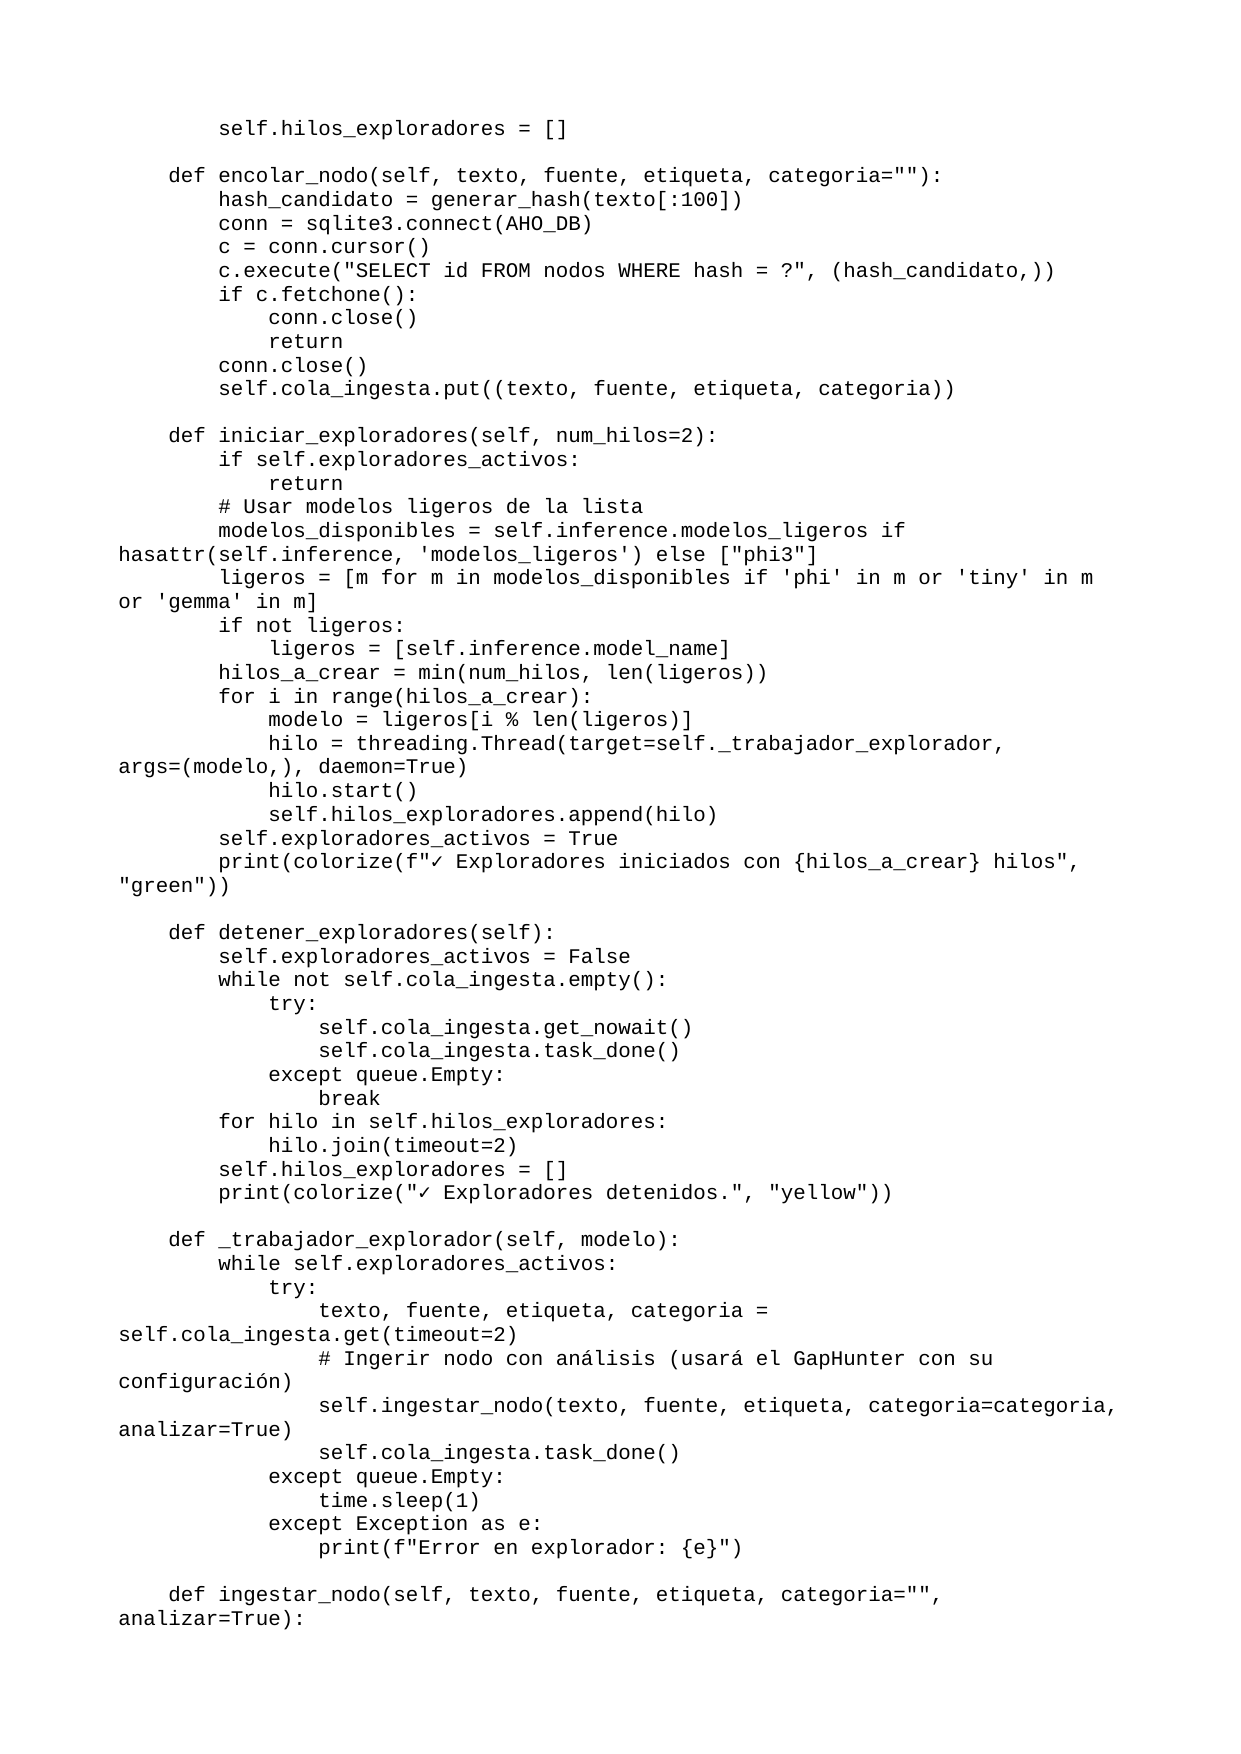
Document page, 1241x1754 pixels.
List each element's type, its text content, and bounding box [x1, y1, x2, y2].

text print(colorize("✓ Exploradores detenidos.", "yellow")) [118, 1182, 1122, 1206]
text print(f"Error en explorador: {e}") [118, 1537, 1122, 1561]
text self.cola_ingesta.get_nowait() [118, 1017, 1122, 1040]
text for hilo in self.hilos_exploradores: [118, 1111, 1122, 1135]
text def _trabajador_explorador(self, modelo): [118, 1229, 1122, 1253]
text self.hilos_exploradores.append(hilo) [118, 804, 1122, 827]
text self.hilos_exploradores = [] [118, 1158, 1122, 1182]
text self.cola_ingesta.task_done() [118, 1442, 1122, 1466]
text for i in range(hilos_a_crear): [118, 686, 1122, 709]
text def encolar_nodo(self, texto, fuente, etiqueta, categoria=""): [118, 165, 1122, 189]
text if not ligeros: [118, 615, 1122, 638]
text try: [118, 1277, 1122, 1300]
text c = conn.cursor() [118, 236, 1122, 260]
text hilo.join(timeout=2) [118, 1135, 1122, 1158]
text def iniciar_exploradores(self, num_hilos=2): [118, 426, 1122, 449]
text hilo.start() [118, 780, 1122, 804]
text except queue.Empty: [118, 1466, 1122, 1489]
text c.execute("SELECT id FROM nodos WHERE hash = ?", (hash_candidato,)) [118, 260, 1122, 284]
text # Ingerir nodo con análisis (usará el GapHunter con su configuración) [118, 1348, 1122, 1395]
text hilos_a_crear = min(num_hilos, len(ligeros)) [118, 662, 1122, 686]
text except queue.Empty: [118, 1064, 1122, 1088]
text return [118, 331, 1122, 354]
text except Exception as e: [118, 1513, 1122, 1537]
text if self.exploradores_activos: [118, 449, 1122, 473]
text self.exploradores_activos = False [118, 946, 1122, 969]
text self.exploradores_activos = True [118, 827, 1122, 851]
text def ingestar_nodo(self, texto, fuente, etiqueta, categoria="", analizar=True): [118, 1584, 1122, 1631]
text conn.close() [118, 354, 1122, 378]
text # Usar modelos ligeros de la lista [118, 496, 1122, 520]
text print(colorize(f"✓ Exploradores iniciados con {hilos_a_crear} hilos", "green")) [118, 851, 1122, 898]
text while self.exploradores_activos: [118, 1253, 1122, 1277]
text conn = sqlite3.connect(AHO_DB) [118, 213, 1122, 236]
text self.cola_ingesta.task_done() [118, 1040, 1122, 1064]
text while not self.cola_ingesta.empty(): [118, 969, 1122, 993]
text texto, fuente, etiqueta, categoria = self.cola_ingesta.get(timeout=2) [118, 1300, 1122, 1348]
text self.cola_ingesta.put((texto, fuente, etiqueta, categoria)) [118, 378, 1122, 402]
text break [118, 1088, 1122, 1111]
text modelo = ligeros[i % len(ligeros)] [118, 709, 1122, 733]
text self.hilos_exploradores = [] [118, 118, 1122, 142]
text def detener_exploradores(self): [118, 922, 1122, 946]
text self.ingestar_nodo(texto, fuente, etiqueta, categoria=categoria, analizar=True) [118, 1395, 1122, 1442]
text hash_candidato = generar_hash(texto[:100]) [118, 189, 1122, 213]
text conn.close() [118, 307, 1122, 331]
text return [118, 473, 1122, 496]
text hilo = threading.Thread(target=self._trabajador_explorador, args=(modelo,), daemon=True) [118, 733, 1122, 780]
text try: [118, 993, 1122, 1017]
text modelos_disponibles = self.inference.modelos_ligeros if hasattr(self.inference, 'modelos_ligeros') else ["phi3"] [118, 520, 1122, 567]
text ligeros = [m for m in modelos_disponibles if 'phi' in m or 'tiny' in m or 'gemma' in m] [118, 567, 1122, 615]
text time.sleep(1) [118, 1489, 1122, 1513]
text ligeros = [self.inference.model_name] [118, 638, 1122, 662]
text if c.fetchone(): [118, 284, 1122, 307]
